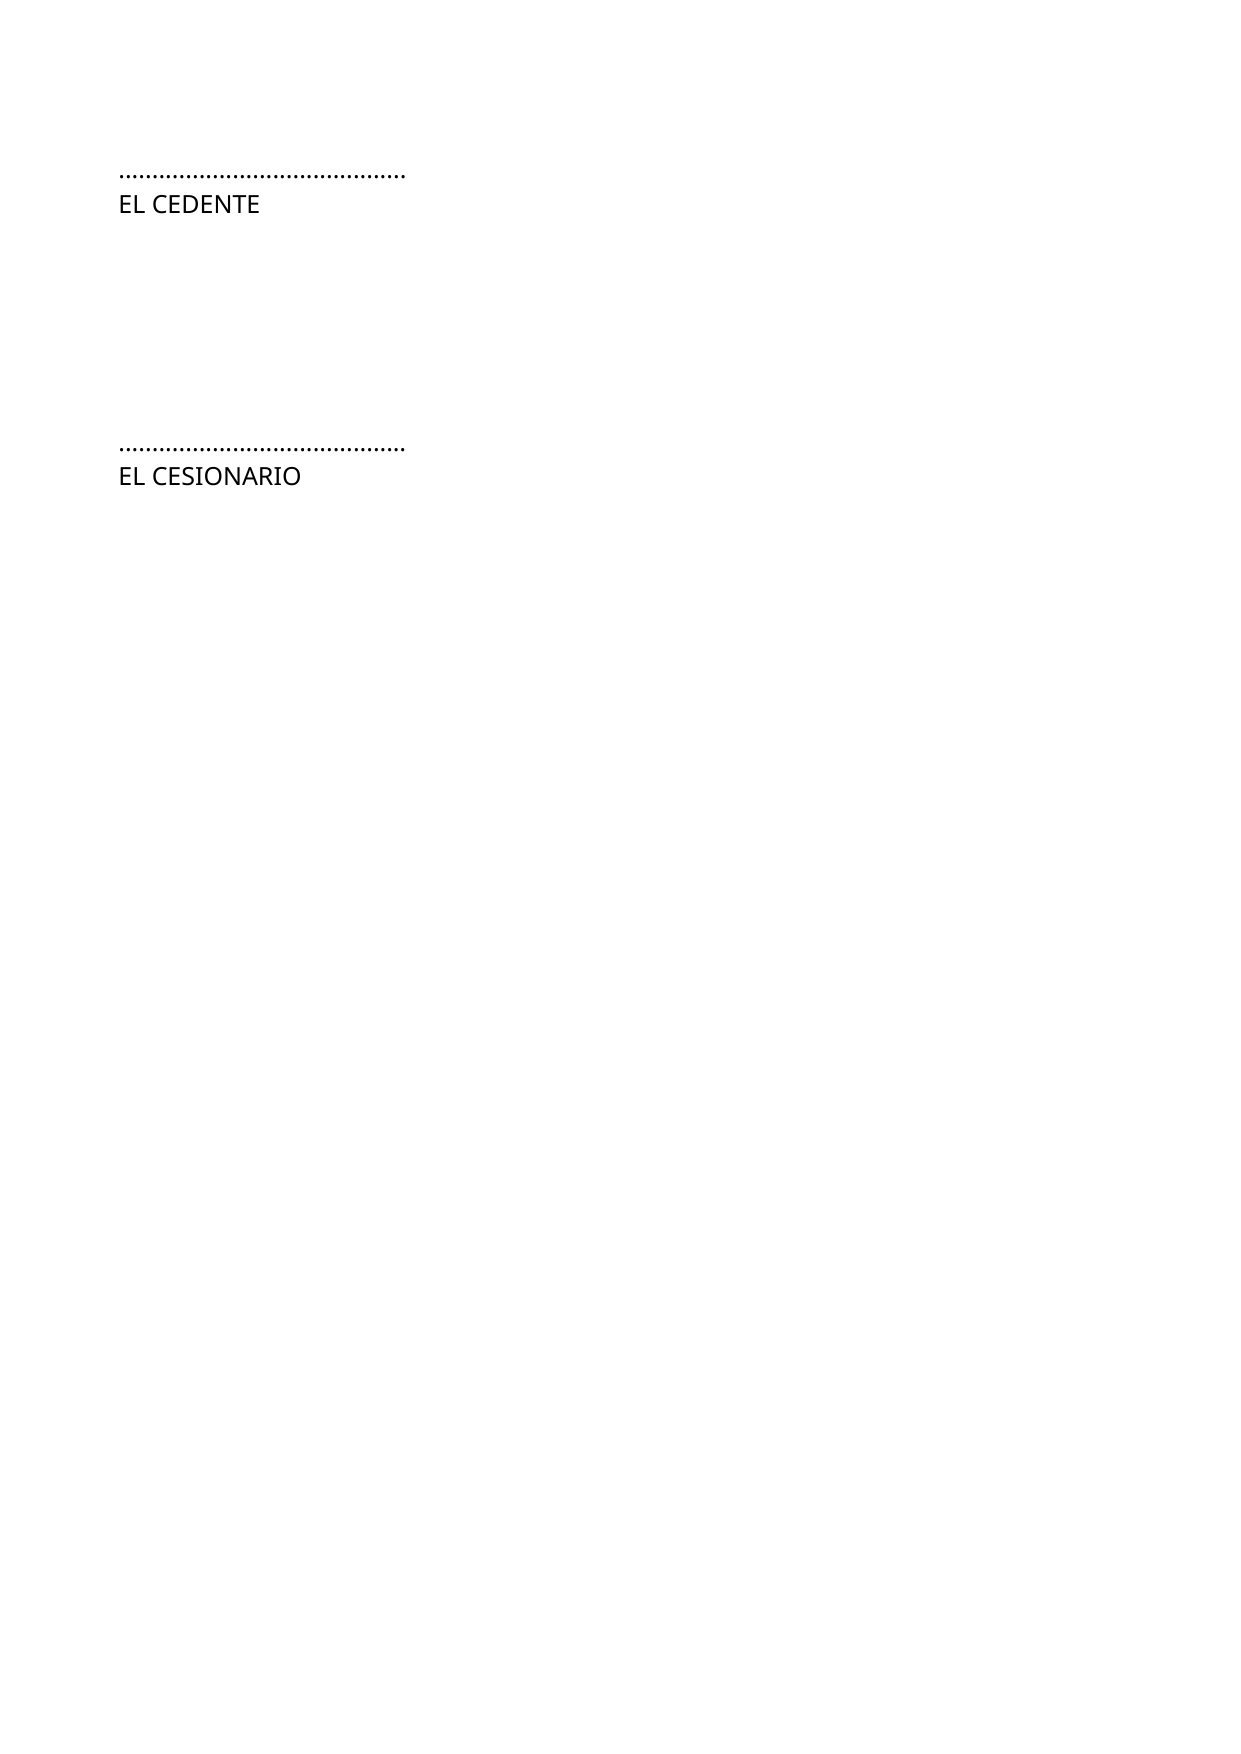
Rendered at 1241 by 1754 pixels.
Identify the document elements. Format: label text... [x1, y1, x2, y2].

text ........................................... [118, 152, 1122, 186]
text EL CESIONARIO [118, 459, 1122, 493]
text ........................................… [118, 425, 1122, 459]
text EL CEDENTE [118, 186, 1122, 220]
